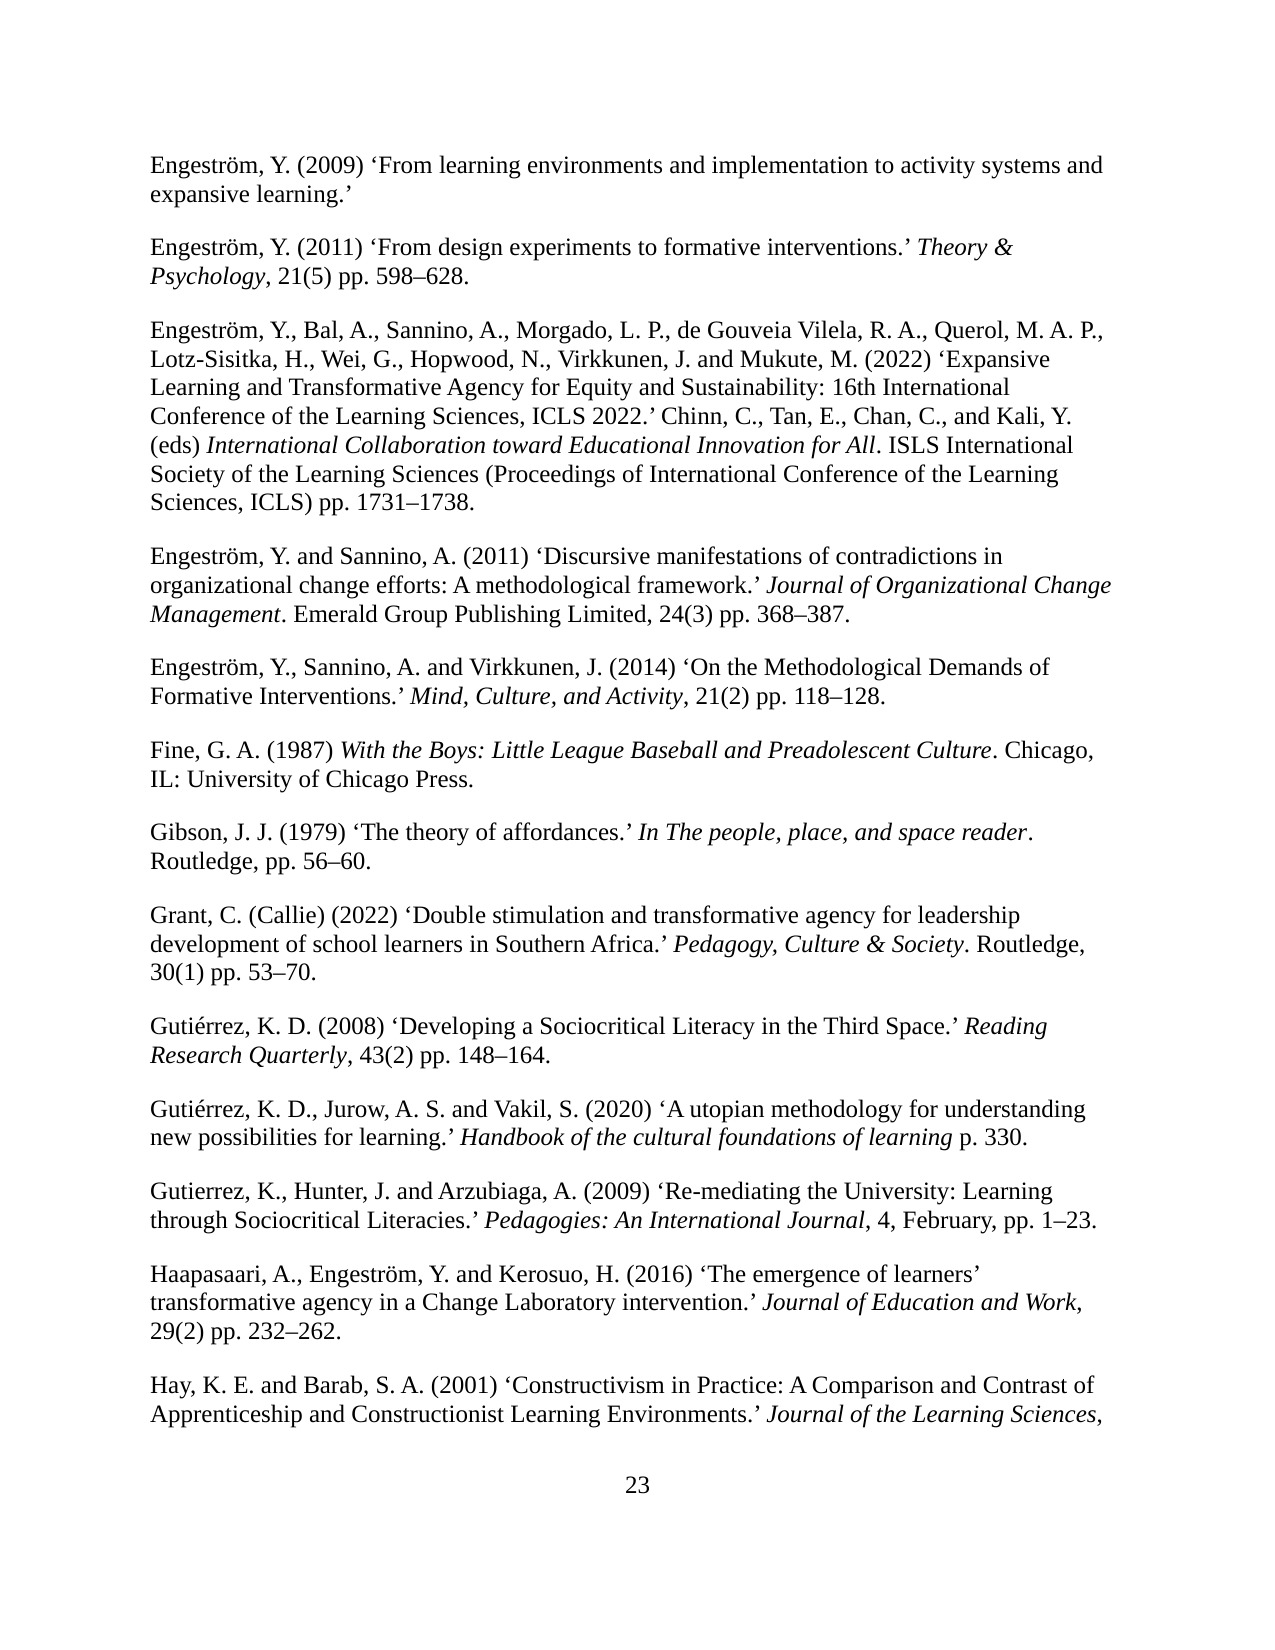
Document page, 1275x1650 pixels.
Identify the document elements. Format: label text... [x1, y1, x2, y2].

text Gibson, J. J. (1979) ‘The theory of affordances.’ In The people, place, and space reader. Routledge, pp. 56–60. [150, 817, 1125, 875]
text Gutiérrez, K. D. (2008) ‘Developing a Sociocritical Literacy in the Third Space.’ Reading Research Quarterly, 43(2) pp. 148–164. [150, 1011, 1125, 1069]
text Gutierrez, K., Hunter, J. and Arzubiaga, A. (2009) ‘Re-mediating the University: Learning through Sociocritical Literacies.’ Pedagogies: An International Journal, 4, February, pp. 1–23. [150, 1176, 1125, 1234]
text Engeström, Y. (2011) ‘From design experiments to formative interventions.’ Theory & Psychology, 21(5) pp. 598–628. [150, 232, 1125, 290]
text Engeström, Y. and Sannino, A. (2011) ‘Discursive manifestations of contradictions in organizational change efforts: A methodological framework.’ Journal of Organizational Change Management. Emerald Group Publishing Limited, 24(3) pp. 368–387. [150, 541, 1125, 627]
text Haapasaari, A., Engeström, Y. and Kerosuo, H. (2016) ‘The emergence of learners’ transformative agency in a Change Laboratory intervention.’ Journal of Education and Work, 29(2) pp. 232–262. [150, 1259, 1125, 1345]
text Grant, C. (Callie) (2022) ‘Double stimulation and transformative agency for leadership development of school learners in Southern Africa.’ Pedagogy, Culture & Society. Routledge, 30(1) pp. 53–70. [150, 900, 1125, 986]
text Engeström, Y., Bal, A., Sannino, A., Morgado, L. P., de Gouveia Vilela, R. A., Querol, M. A. P., Lotz-Sisitka, H., Wei, G., Hopwood, N., Virkkunen, J. and Mukute, M. (2022) ‘Expansive Learning and Transformative Agency for Equity and Sustainability: 16th International Conference of the Learning Sciences, ICLS 2022.’ Chinn, C., Tan, E., Chan, C., and Kali, Y. (eds) International Collaboration toward Educational Innovation for All. ISLS International Society of the Learning Sciences (Proceedings of International Conference of the Learning Sciences, ICLS) pp. 1731–1738. [150, 315, 1125, 516]
text Gutiérrez, K. D., Jurow, A. S. and Vakil, S. (2020) ‘A utopian methodology for understanding new possibilities for learning.’ Handbook of the cultural foundations of learning p. 330. [150, 1094, 1125, 1151]
text Hay, K. E. and Barab, S. A. (2001) ‘Constructivism in Practice: A Comparison and Contrast of Apprenticeship and Constructionist Learning Environments.’ Journal of the Learning Sciences, [150, 1370, 1125, 1427]
text Engeström, Y. (2009) ‘From learning environments and implementation to activity systems and expansive learning.’ [150, 150, 1125, 207]
text Fine, G. A. (1987) With the Boys: Little League Baseball and Preadolescent Culture. Chicago, IL: University of Chicago Press. [150, 735, 1125, 792]
text Engeström, Y., Sannino, A. and Virkkunen, J. (2014) ‘On the Methodological Demands of Formative Interventions.’ Mind, Culture, and Activity, 21(2) pp. 118–128. [150, 652, 1125, 710]
